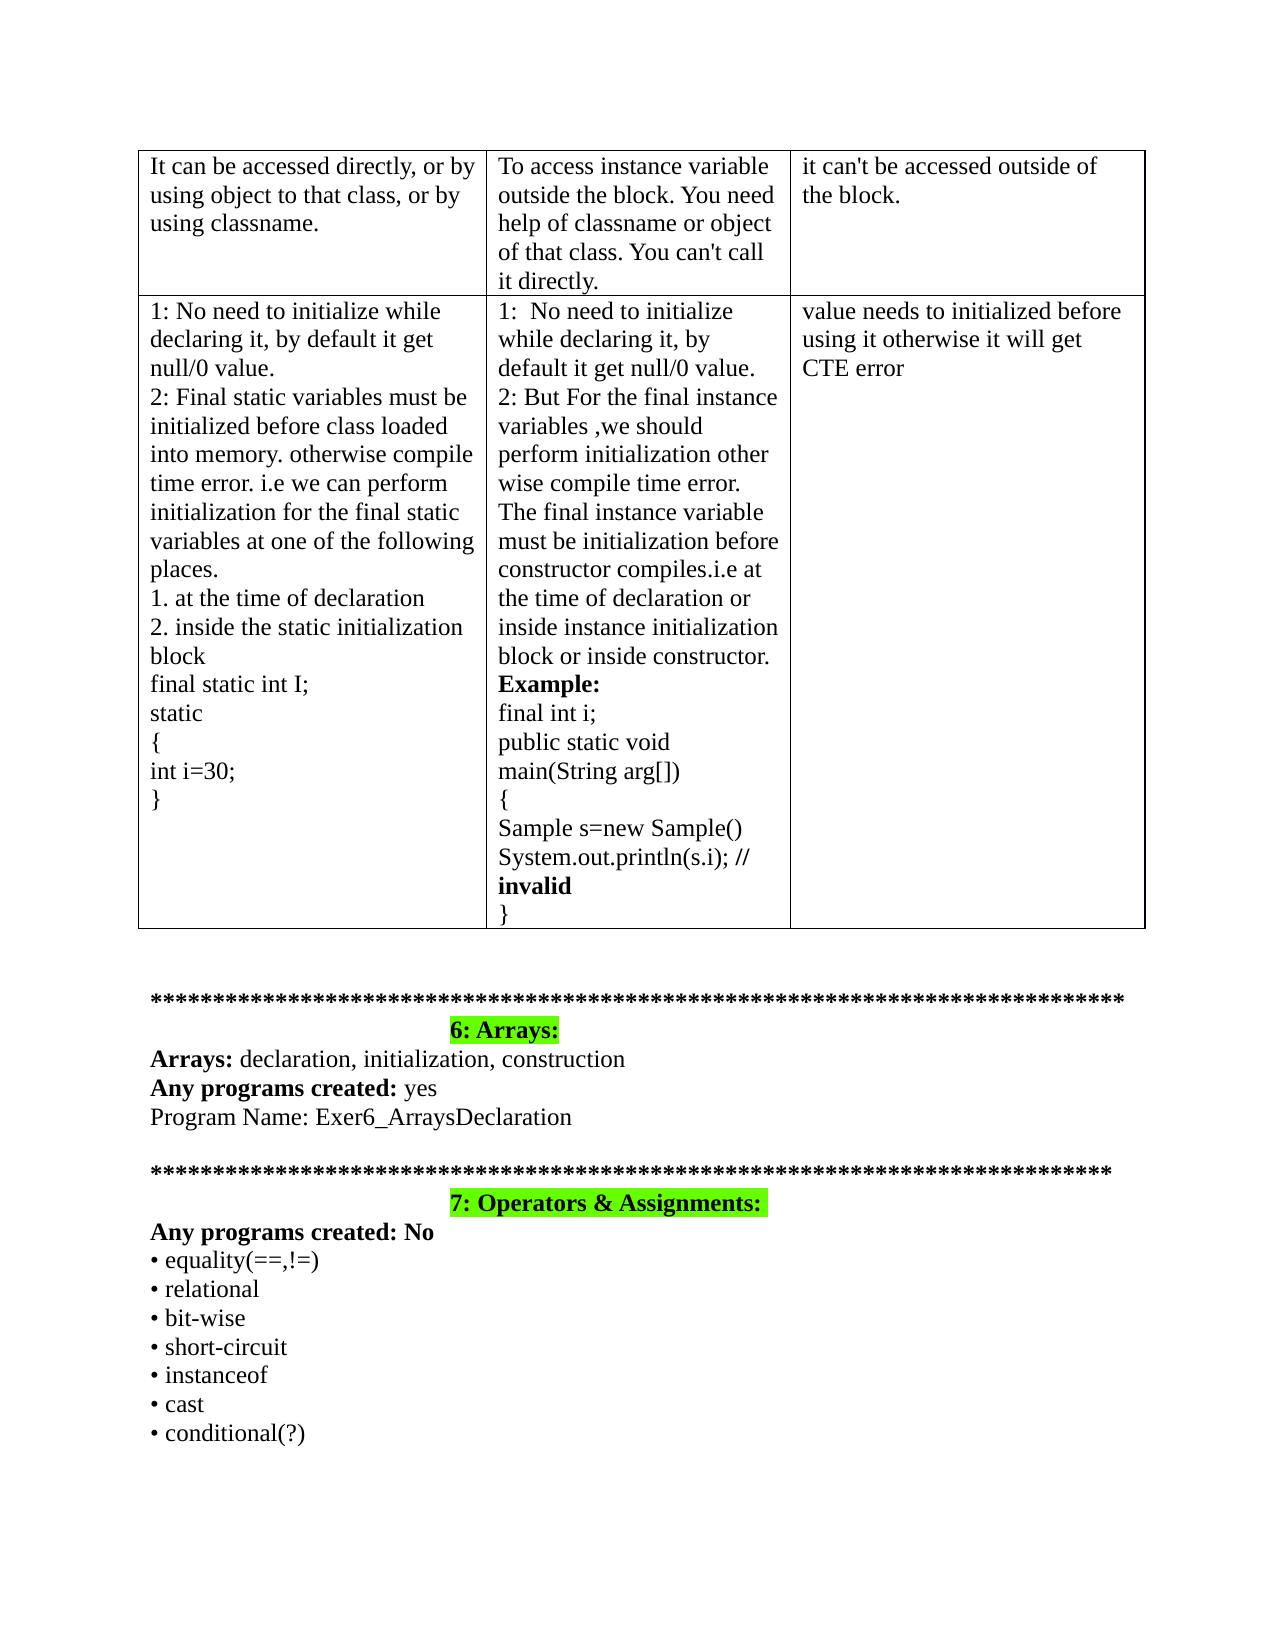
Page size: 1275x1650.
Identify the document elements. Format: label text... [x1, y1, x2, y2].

text ***************************************************************************** [150, 1159, 1125, 1188]
text ****************************************************************************** [150, 987, 1125, 1016]
text 6: Arrays: [150, 1016, 1125, 1044]
table_cell 1: No need to initialize while declaring it, by default it get null/0 value. 2: Final static variables must be initialized before class loaded into memory. otherwise compile time error. i.e we can perform initialization for the final static variables at one of the following places. 1. at the time of declaration 2. inside the static initialization block final static int I; static { int i=30; } [139, 296, 486, 928]
table_cell It can be accessed directly, or by using object to that class, or by using classname. [139, 151, 486, 295]
table_cell 1: No need to initialize while declaring it, by default it get null/0 value. 2: But For the final instance variables ,we should perform initialization other wise compile time error. The final instance variable must be initialization before constructor compiles.i.e at the time of declaration or inside instance initialization block or inside constructor. Example: final int i; public static void main(String arg[]) { Sample s=new Sample() System.out.println(s.i); // invalid } [487, 296, 790, 928]
text Program Name: Exer6_ArraysDeclaration [150, 1102, 1125, 1131]
text 7: Operators & Assignments: [150, 1188, 1125, 1217]
text Arrays: declaration, initialization, construction [150, 1044, 1125, 1073]
table_cell value needs to initialized before using it otherwise it will get CTE error [791, 296, 1144, 928]
table_cell it can't be accessed outside of the block. [791, 151, 1144, 295]
table_cell To access instance variable outside the block. You need help of classname or object of that class. You can't call it directly. [487, 151, 790, 295]
text Any programs created: No • equality(==,!=) • relational • bit-wise • short-circuit • instanceof • cast • conditional(?) [150, 1217, 1125, 1447]
text Any programs created: yes [150, 1073, 1125, 1102]
